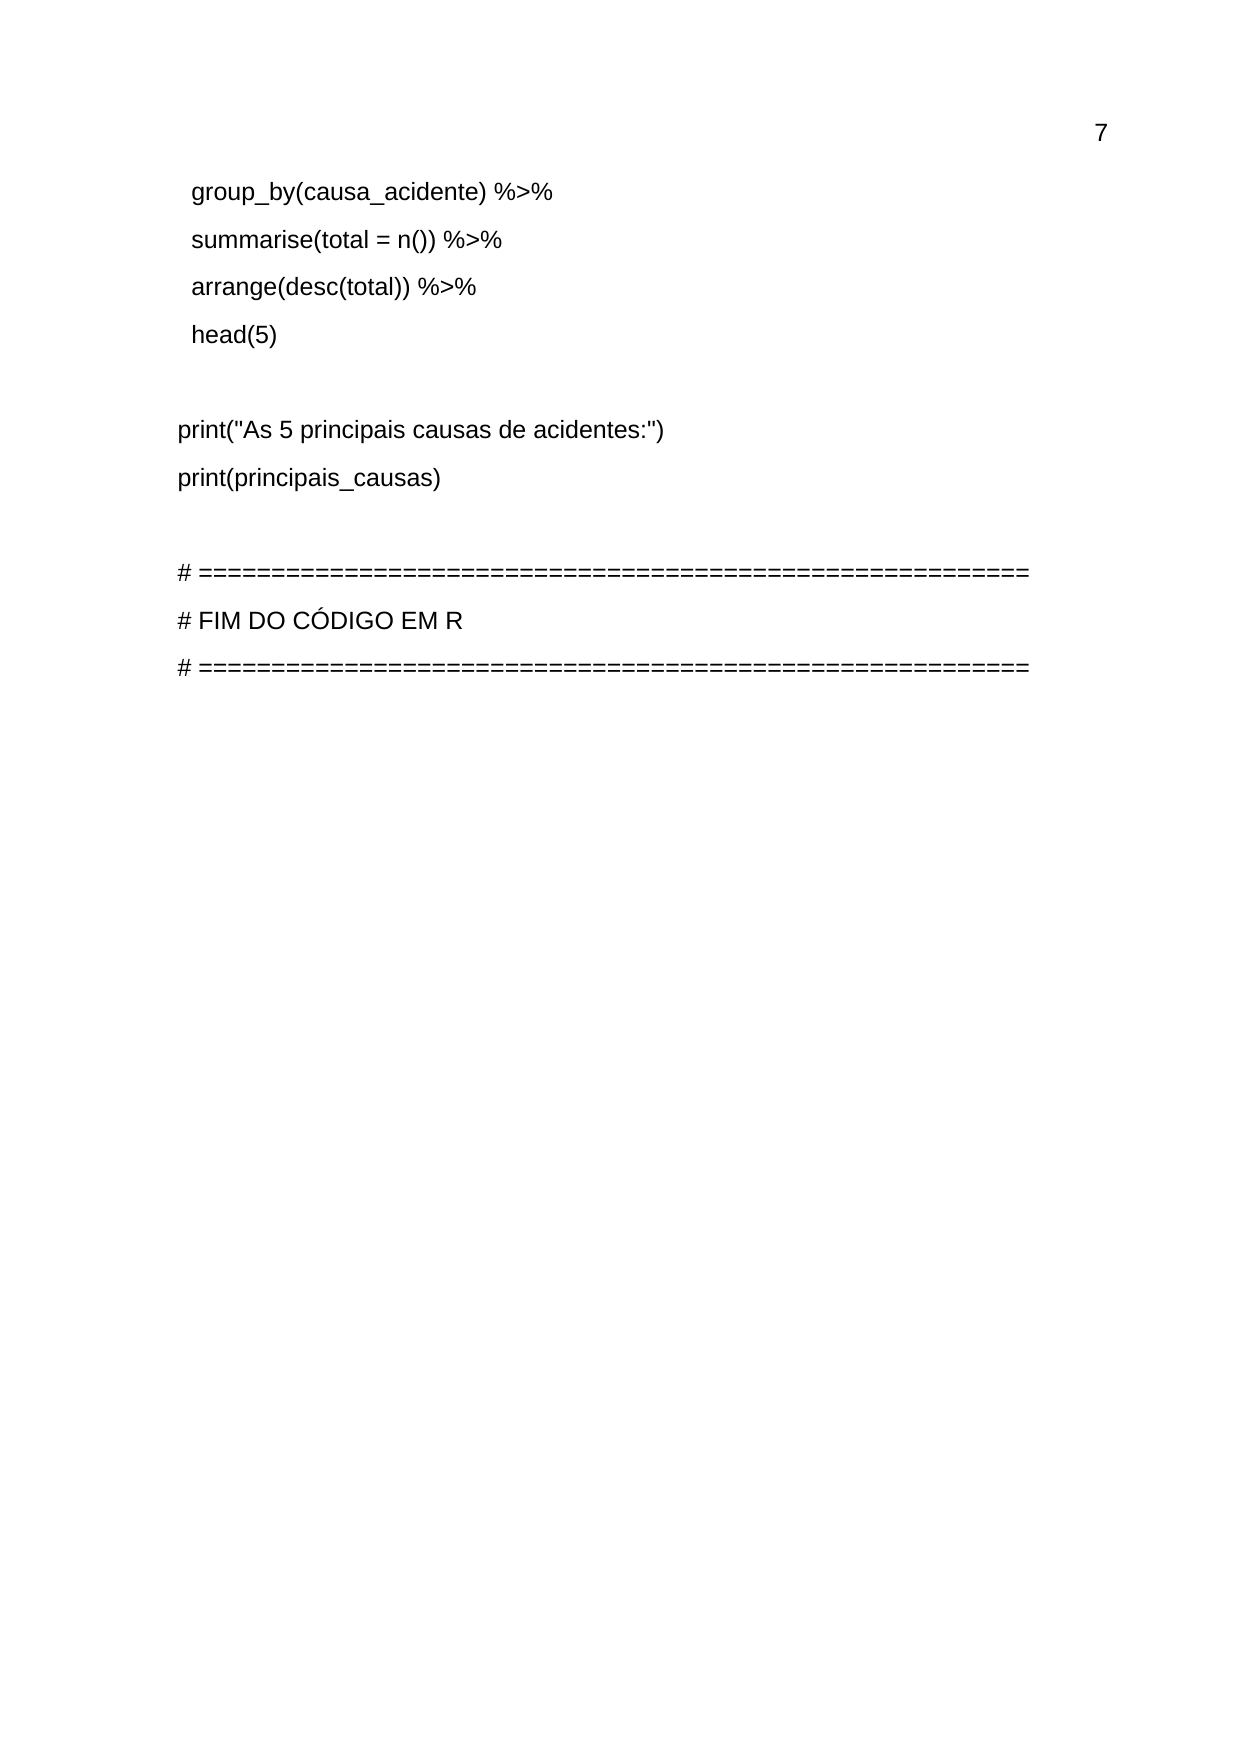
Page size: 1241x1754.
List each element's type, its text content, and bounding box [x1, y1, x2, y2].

text head(5) [177, 320, 1122, 349]
text # ========================================================= [177, 653, 1122, 682]
text print("As 5 principais causas de acidentes:") [177, 415, 1122, 444]
text summarise(total = n()) %>% [177, 225, 1122, 253]
text # ========================================================= [177, 558, 1122, 587]
text print(principais_causas) [177, 463, 1122, 492]
text # FIM DO CÓDIGO EM R [177, 606, 1122, 634]
text group_by(causa_acidente) %>% [177, 177, 1122, 206]
text arrange(desc(total)) %>% [177, 272, 1122, 301]
